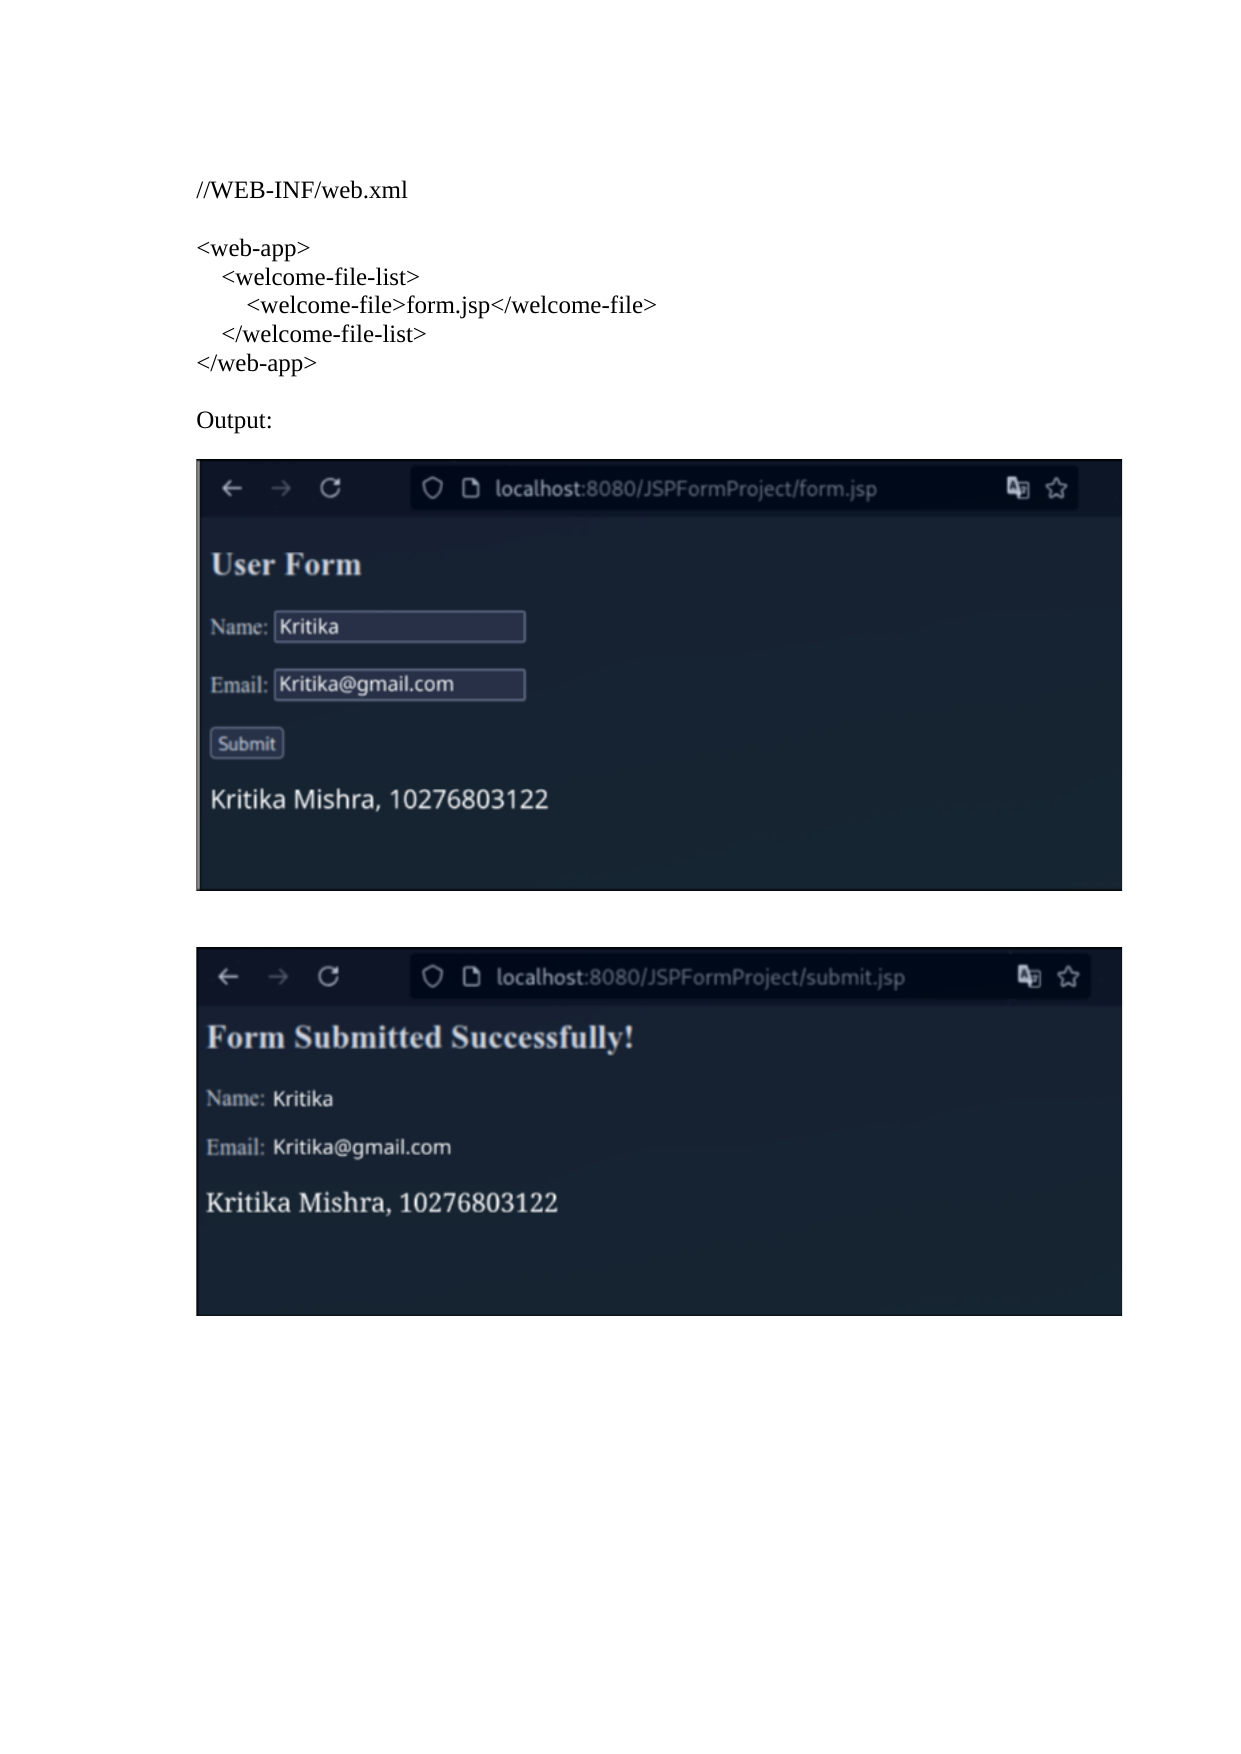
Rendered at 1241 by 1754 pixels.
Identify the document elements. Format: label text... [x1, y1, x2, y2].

picture [196, 947, 1123, 1316]
text Output: [196, 406, 1122, 434]
text </web-app> [196, 348, 1122, 377]
picture [196, 459, 1123, 891]
text <welcome-file-list> [196, 262, 1122, 291]
text <welcome-file>form.jsp</welcome-file> [196, 291, 1122, 319]
text </welcome-file-list> [196, 319, 1122, 348]
text //WEB-INF/web.xml [196, 176, 1122, 204]
text <web-app> [196, 233, 1122, 262]
